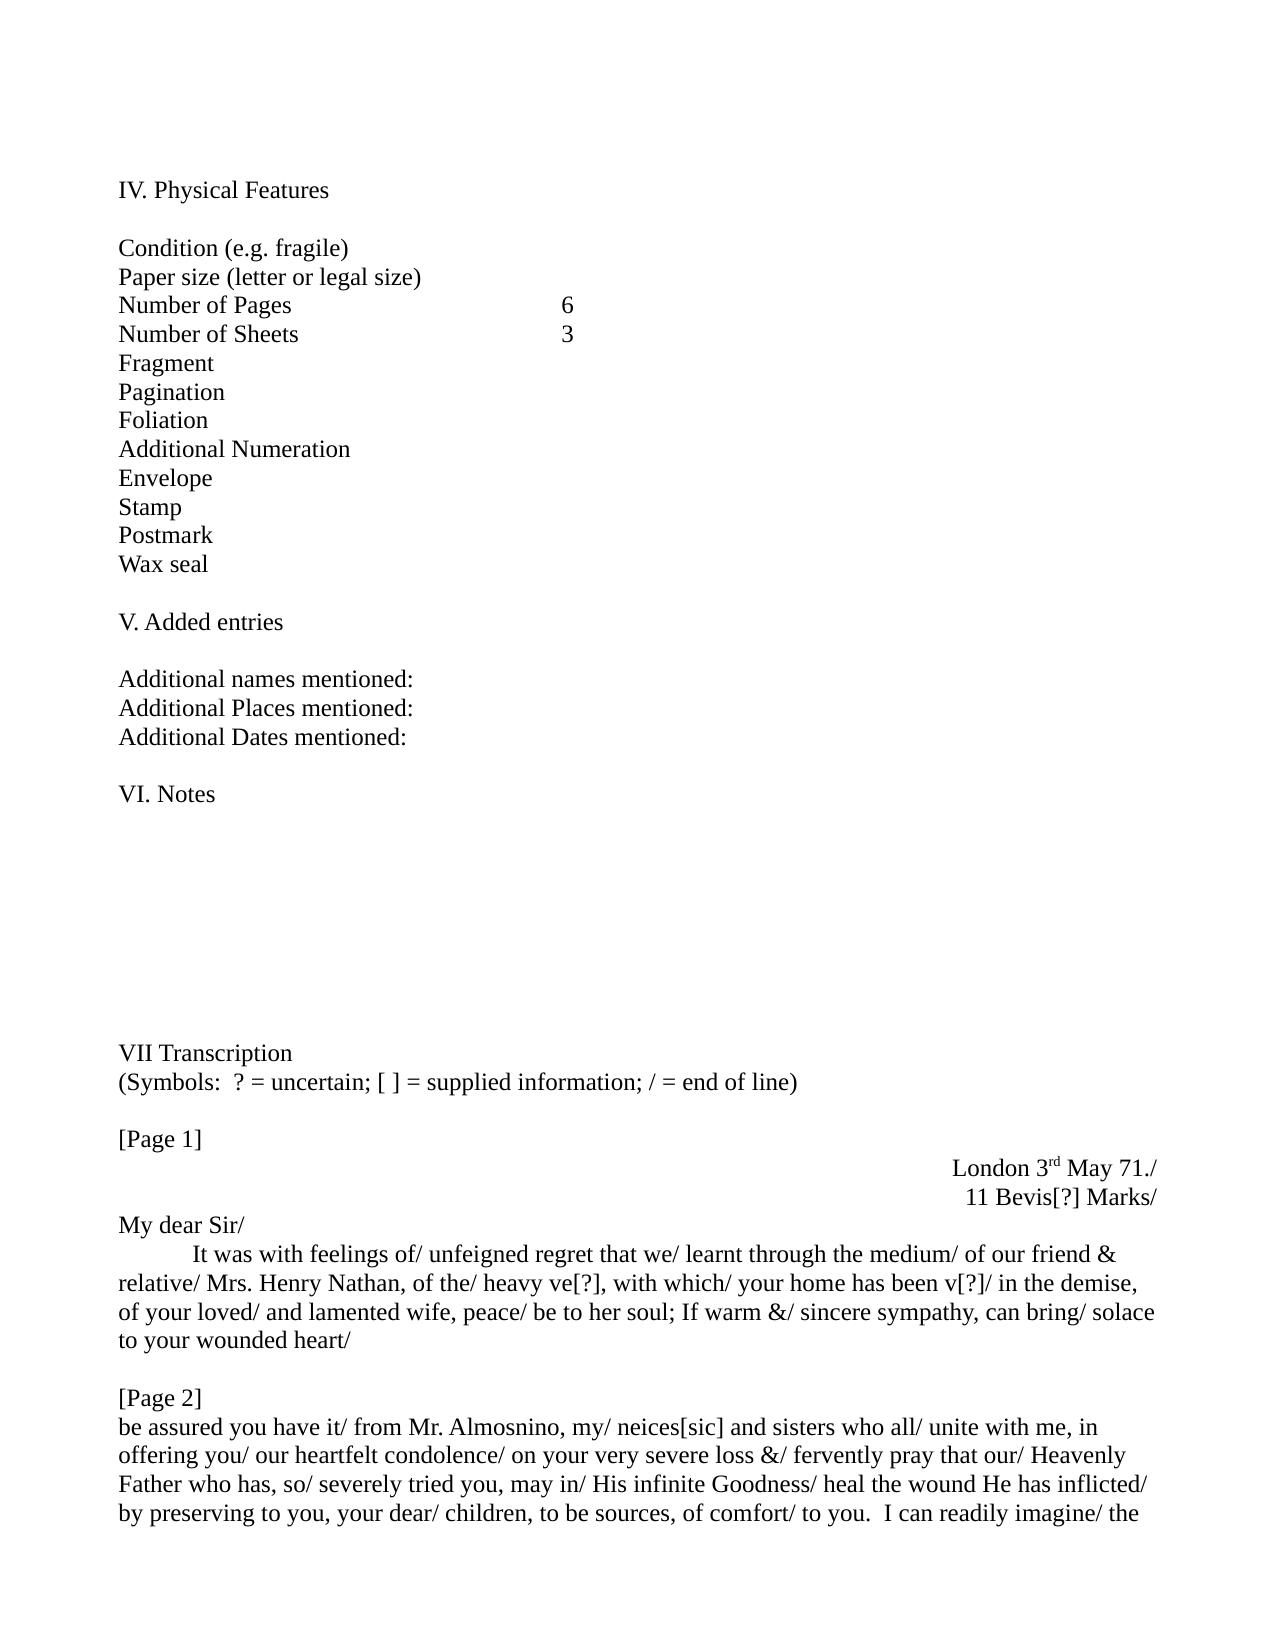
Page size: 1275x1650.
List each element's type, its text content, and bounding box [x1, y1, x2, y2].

text Additional names mentioned: [118, 664, 1157, 693]
text VI. Notes [118, 779, 1157, 808]
text Additional Places mentioned: [118, 693, 1157, 722]
text Postma rk [118, 521, 1157, 549]
text Additional Dates mentioned: [118, 722, 1157, 751]
text London 3rd May 71./ [118, 1153, 1157, 1182]
text Number of Sheets 3 [118, 319, 1157, 348]
text Pagination [118, 377, 1157, 406]
text My dear Sir/ [118, 1211, 1157, 1239]
text (Symbols: ? = uncertain; [ ] = supplied information; / = end of line) [118, 1067, 1157, 1096]
text Additional Numeration [118, 434, 1157, 463]
text IV. Physical Features [118, 176, 1157, 204]
text be assured you have it/ from Mr. Almosnino, my/ neices[sic] and sisters who all/ unite with me, in offering you/ our heartfelt condolence/ on your very severe loss &/ fervently pray that our/ Heavenly Father who has, so/ severely tried you, may in/ His infinite Goodness/ heal the wound He has inflicted/ by preserving to you, your dear/ children, to be sources, of comfort/ to you. I can readily imagine/ the [118, 1412, 1157, 1527]
text Foliation [118, 406, 1157, 434]
text VII Transcription [118, 1038, 1157, 1067]
text Wax seal [118, 549, 1157, 578]
text Envelope [118, 463, 1157, 492]
text Stamp [118, 492, 1157, 521]
text It was with feelings of/ unfeigned regret that we/ learnt through the medium/ of our friend & relative/ Mrs. Henry Nathan, of the/ heavy ve[?], with which/ your home has been v[?]/ in the demise, of your loved/ and lamented wife, peace/ be to her soul; If warm &/ sincere sympathy, can bring/ solace to your wounded heart/ [118, 1239, 1157, 1354]
text [Page 1] [118, 1124, 1157, 1153]
text V. Added entries [118, 607, 1157, 636]
text Condition (e.g. fragile) [118, 233, 1157, 262]
text [Page 2] [118, 1383, 1157, 1412]
text 11 Bevis[?] Marks/ [118, 1182, 1157, 1211]
text Number of Pages 6 [118, 291, 1157, 319]
text Paper size (letter or legal size) [118, 262, 1157, 291]
text Fragment [118, 348, 1157, 377]
